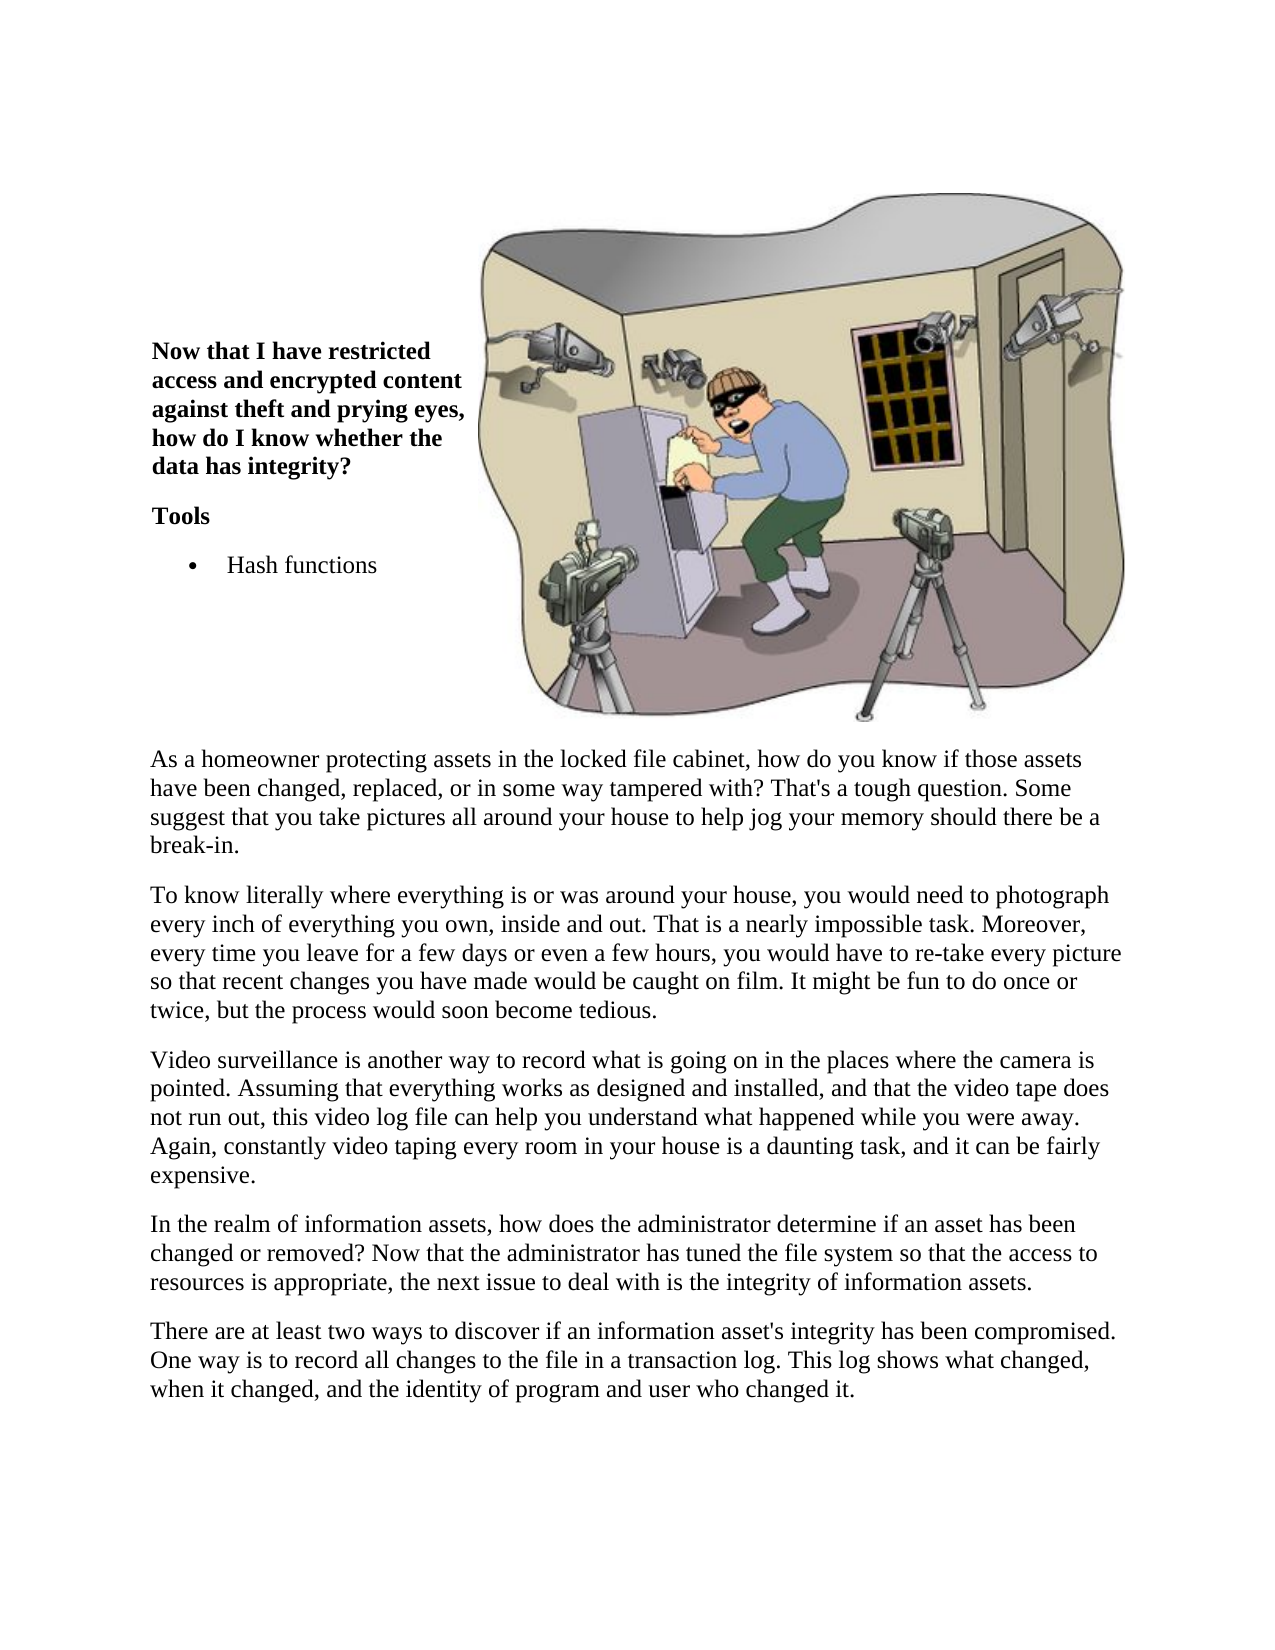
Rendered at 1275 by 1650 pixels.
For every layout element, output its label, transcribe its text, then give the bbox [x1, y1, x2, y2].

text Video surveillance is another way to record what is going on in the places where the camera is pointed. Assuming that everything works as designed and installed, and that the video tape does not run out, this video log file can help you understand what happened while you were away. Again, constantly video taping every room in your house is a daunting task, and it can be fairly expensive. [150, 1045, 1125, 1188]
text As a homeowner protecting assets in the locked file cabinet, how do you know if those assets have been changed, replaced, or in some way tampered with? That's a tough question. Some suggest that you take pictures all around your house to help jog your memory should there be a break-in. [150, 744, 1125, 859]
text In the realm of information assets, how does the administrator determine if an asset has been changed or removed? Now that the administrator has tuned the file system so that the access to resources is appropriate, the next issue to deal with is the integrity of information assets. [150, 1209, 1125, 1296]
text To know literally where everything is or was around your house, you would need to photograph every inch of everything you own, inside and out. That is a nearly impossible task. Moreover, every time you leave for a few days or even a few hours, you would have to re-take every picture so that recent changes you have made would be caught on film. It might be fun to do once or twice, but the process would soon become tedious. [150, 880, 1125, 1024]
table_cell Now that I have restricted access and encrypted content against theft and prying eyes, how do I know whether the data has integrity? Tools Hash functions [150, 182, 477, 734]
table_cell [477, 182, 1134, 734]
text There are at least two ways to discover if an information asset's integrity has been compromised. One way is to record all changes to the file in a transaction log. This log shows what changed, when it changed, and the identity of program and user who changed it. [150, 1316, 1125, 1403]
table_header [477, 150, 1134, 182]
table_header [150, 150, 477, 182]
